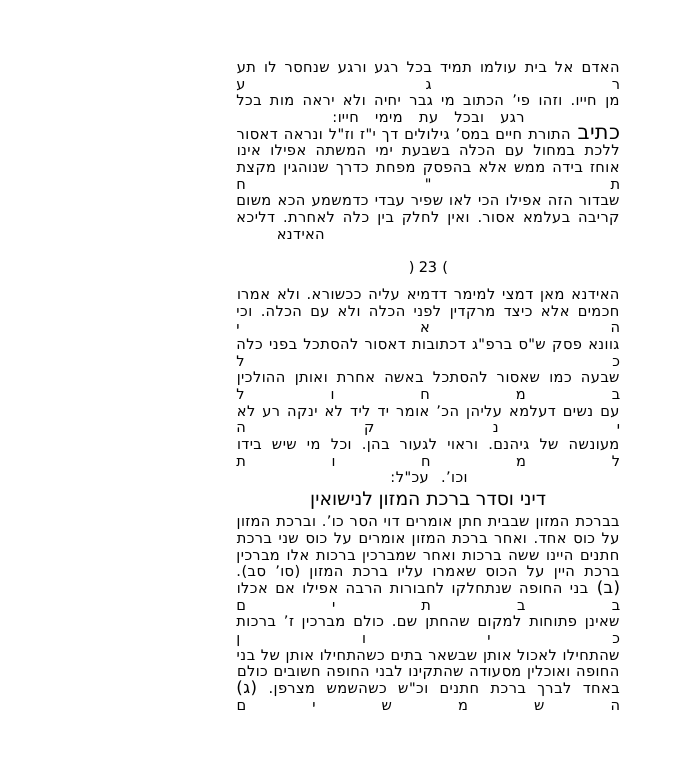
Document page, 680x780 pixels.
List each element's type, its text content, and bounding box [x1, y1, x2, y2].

text עם נשים דעלמא עליהן הכ’ אומר יד ליד לא ינקה רע לא ינקה [236, 403, 620, 436]
text על כוס אחד. ואחר ברכת המזון אומרים על כוס שני ברכת [236, 530, 620, 547]
text שבדור הזה אפילו הכי לאו שפיר עבדי כדמשמע הכא משום [236, 192, 620, 209]
text החופה ואוכלין מסעודה שהתקינו לבני החופה חשובים כולם [236, 663, 620, 680]
text מן חייו. וזהו פי’ הכתוב מי גבר יחיה ולא יראה מות בכל [236, 92, 620, 109]
text מעונשה של גיהנם. וראוי לגעור בהן. וכל מי שיש בידו למחות [236, 436, 620, 469]
text באחד לברך ברכת חתנים וכ"ש כשהשמש מצרפן. (ג) השמשים [236, 680, 620, 713]
text ללכת במחול עם הכלה בשבעת ימי המשתה אפילו אינו [236, 142, 620, 159]
text חתנים היינו ששה ברכות ואחר שמברכין ברכות אלו מברכין [236, 547, 620, 563]
text שבעה כמו שאסור להסתכל באשה אחרת ואותן ההולכין במחול [236, 369, 620, 403]
text ברכת היין על הכוס שאמרו עליו ברכת המזון (סו’ סב). [236, 563, 620, 580]
text וכו’. עכ"ל: [236, 469, 620, 486]
text ) 23 ( [236, 259, 620, 276]
text רגע ובכל עת מימי חייו: [236, 109, 620, 126]
text (ב) בני החופה שנתחלקו לחבורות הרבה אפילו אם אכלו בבתים [236, 580, 620, 613]
text חכמים אלא כיצד מרקדין לפני הכלה ולא עם הכלה. וכי האי [236, 303, 620, 336]
text כתיב התורת חיים במס’ גילולים דך י"ז וז"ל ונראה דאסור [236, 126, 620, 142]
text האידנא מאן דמצי למימר דדמיא עליה ככשורא. ולא אמרו [236, 286, 620, 303]
text גוונא פסק ש"ס ברפ"ג דכתובות דאסור להסתכל בפני כלה כל [236, 336, 620, 369]
text אוחז בידה ממש אלא בהפסק מפחת כדרך שנוהגין מקצת ת"ח [236, 159, 620, 192]
text קריבה בעלמא אסור. ואין לחלק בין כלה לאחרת. דליכא [236, 209, 620, 226]
text דיני וסדר ברכת המזון לנישואין [236, 490, 620, 509]
text האדם אל בית עולמו תמיד בכל רגע ורגע שנחסר לו תע רגע [236, 59, 620, 92]
text שהתחילו לאכול אותן שבשאר בתים כשהתחילו אותן של בני [236, 647, 620, 663]
text בברכת המזון שבבית חתן אומרים דוי הסר כו’. וברכת המזון [236, 513, 620, 530]
text שאינן פתוחות למקום שהחתן שם. כולם מברכין ז’ ברכות כיון [236, 613, 620, 647]
text האידנא [236, 226, 620, 242]
